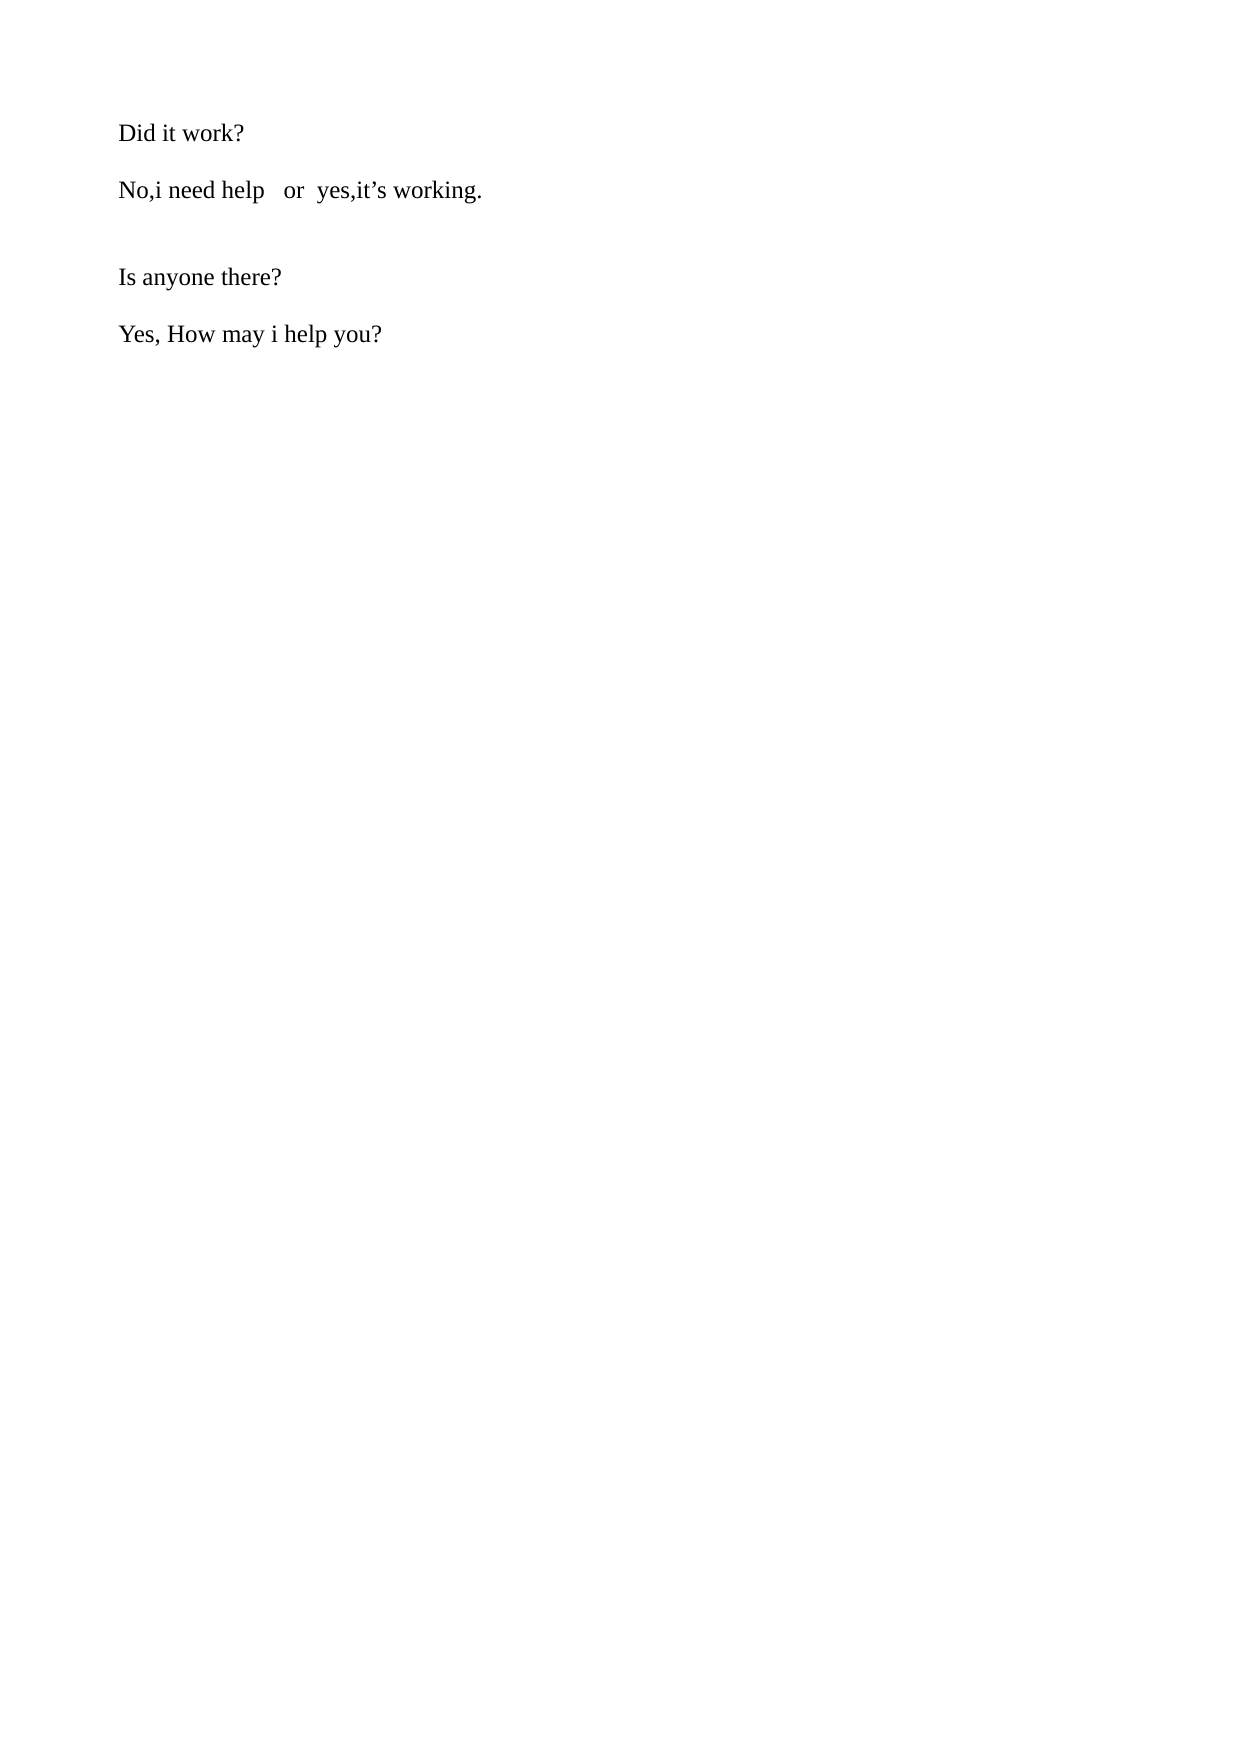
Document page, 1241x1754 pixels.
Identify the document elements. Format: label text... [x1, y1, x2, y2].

text No,i need help or yes,it’s working. [118, 176, 1122, 204]
text Is anyone there? [118, 262, 1122, 291]
text Did it work? [118, 118, 1122, 147]
text Yes, How may i help you? [118, 319, 1122, 348]
